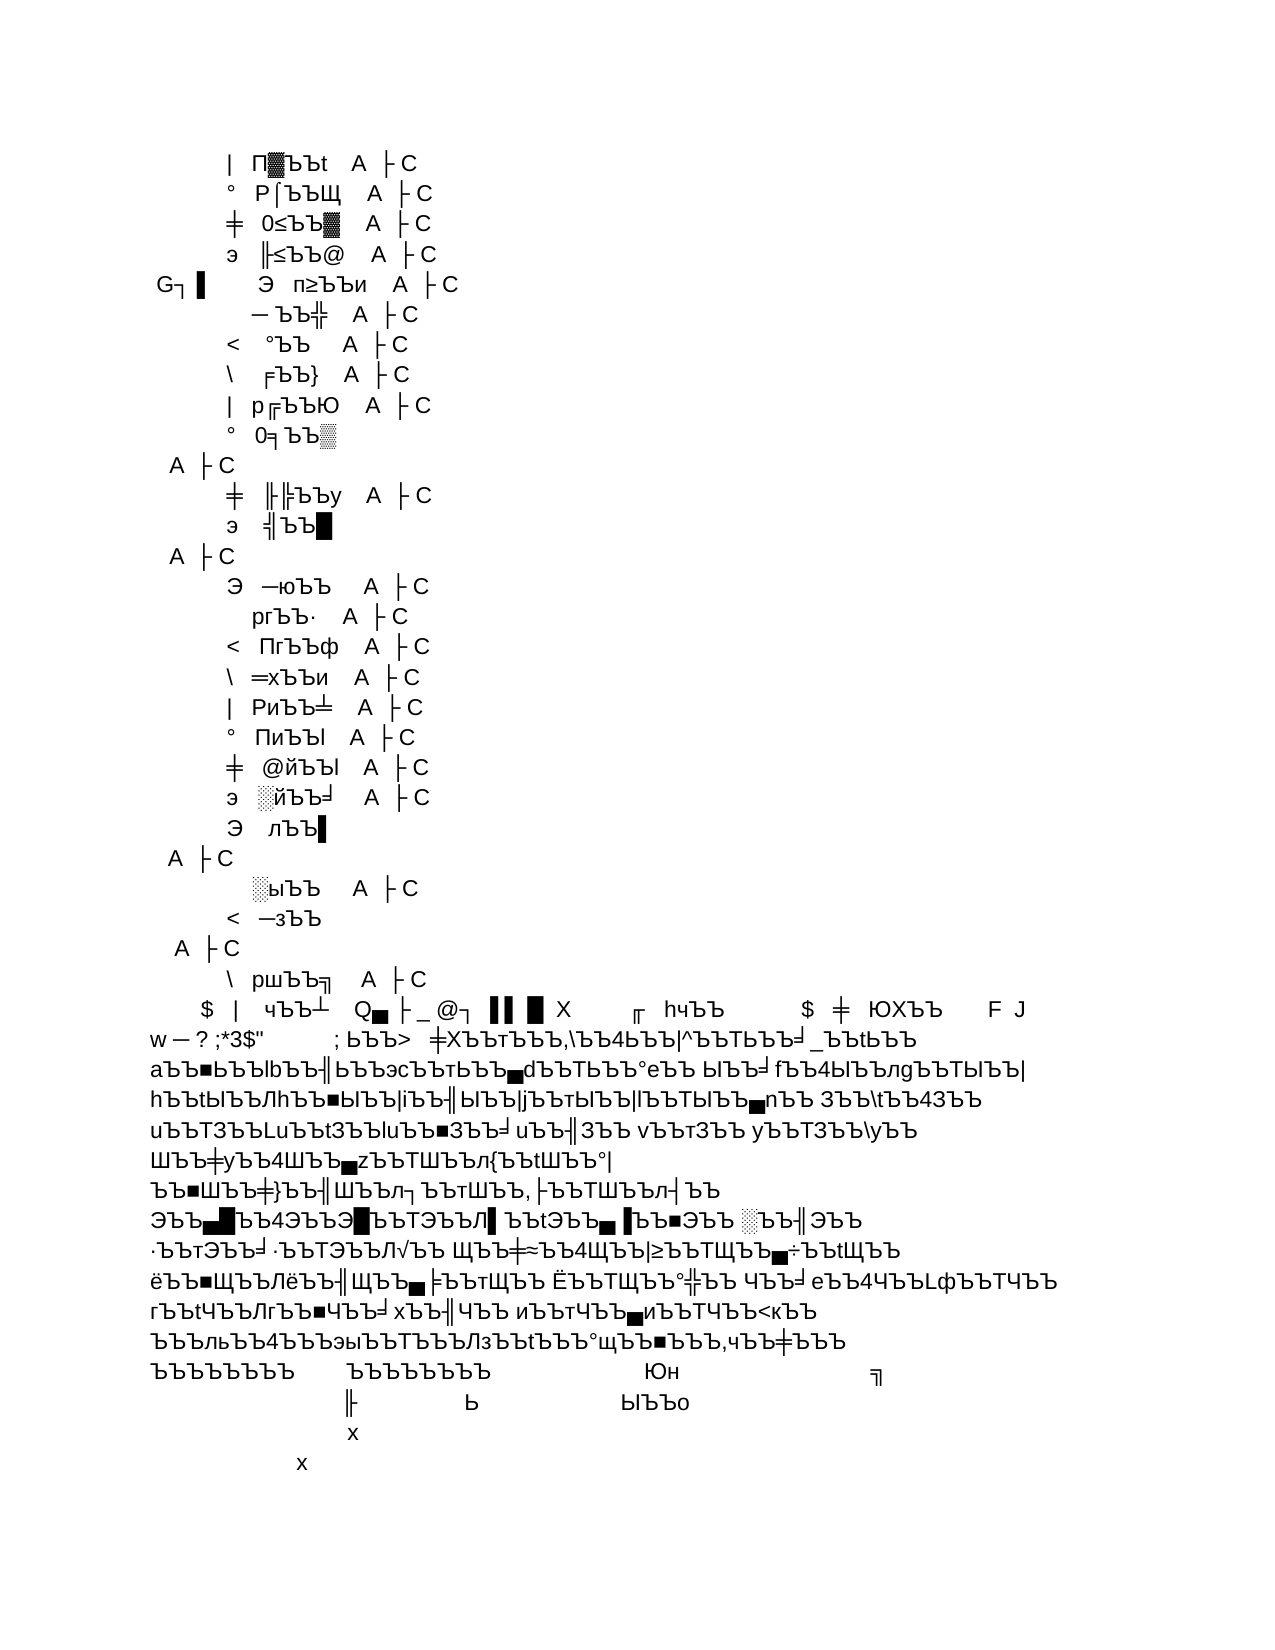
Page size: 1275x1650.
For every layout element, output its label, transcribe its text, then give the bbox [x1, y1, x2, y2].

text ╪ @йЪЪl A ├ C [150, 754, 233, 781]
text ° ПиЪЪl A ├ C [385, 724, 1125, 750]
text < ПгЪЪф A ├ C [150, 633, 398, 660]
text | PиЪЪ╧ A ├ C [393, 694, 1125, 720]
text ╪ ╟╠ЪЪy A ├ C [235, 482, 266, 509]
text ╪ ╟╠ЪЪy A ├ C [284, 482, 399, 509]
text G┐ ▌ Э п≥ЪЪи A ├ C [204, 271, 426, 297]
text pгЪЪ· A ├ C [150, 603, 376, 629]
text э ░йЪЪ╛ A ├ C [150, 784, 398, 811]
text x х [150, 1419, 1125, 1475]
text э ╣ЪЪ█ A ├ C [150, 512, 1125, 569]
text \ pшЪЪ╗ A ├ C [150, 966, 394, 992]
text ─ ЪЪ╬ A ├ C [388, 301, 1125, 327]
text ╪ @йЪЪl A ├ C [399, 754, 1125, 781]
text | П▓ЪЪt A ├ C [387, 150, 1125, 176]
text ╪ ╟╠ЪЪy A ├ C [272, 482, 282, 509]
text э ╟≤ЪЪ@ A ├ C [406, 241, 1125, 267]
text ° P⌠ЪЪЩ A ├ C [402, 180, 1125, 207]
text G┐ ▌ Э п≥ЪЪи A ├ C [150, 271, 196, 297]
text | p╔ЪЪЮ A ├ C [401, 392, 1125, 418]
text ╪ ╟╠ЪЪy A ├ C [150, 482, 233, 509]
text ─ ЪЪ╬ A ├ C [150, 301, 386, 327]
text ° 0╕ЪЪ▒ A ├ C [150, 422, 1125, 478]
text ░ыЪЪ A ├ C [150, 875, 386, 901]
text A ├ C [150, 845, 201, 871]
text \ pшЪЪ╗ A ├ C [396, 966, 1125, 992]
text ° ПиЪЪl A ├ C [150, 724, 383, 750]
text Э ─юЪЪ A ├ C [399, 573, 1125, 599]
text | p╔ЪЪЮ A ├ C [150, 392, 399, 418]
text Э лЪЪ▌ [150, 814, 1125, 841]
text pгЪЪ· A ├ C [378, 603, 1125, 629]
text | PиЪЪ╧ A ├ C [150, 694, 391, 720]
text A ├ C [203, 845, 1125, 871]
text ╪ 0≤ЪЪ▓ A ├ C [150, 210, 233, 237]
text G┐ ▌ Э п≥ЪЪи A ├ C [428, 271, 1125, 297]
text $ | чЪЪ┴ Q▄ ├ _ @┐ ▐ ▌ █ X ╓ hчЪЪ $ ╪ ЮXЪЪ F J w ─ ? ;*3$" ; ЬЪЪ> ╪XЪЪтЪЪЪ,\ЪЪ4ЬЪЪ|^ЪЪTЬЪЪ╛_ЪЪtЬЪЪ aЪЪ■ЬЪЪlbЪЪ╢ЬЪЪэcЪЪтЬЪЪ▄dЪЪТЬЪЪ°eЪЪ ЫЪЪ╛fЪЪ4ЫЪЪлgЪЪTЫЪЪ|hЪЪtЫЪЪЛhЪЪ■ЫЪЪ|iЪЪ╢ЫЪЪ|jЪЪтЫЪЪ|lЪЪТЫЪЪ▄nЪЪ ЗЪЪ\tЪЪ4ЗЪЪ uЪЪTЗЪЪLuЪЪtЗЪЪluЪЪ■ЗЪЪ╛uЪЪ╢ЗЪЪ vЪЪтЗЪЪ yЪЪТЗЪЪ\yЪЪ ШЪЪ╪yЪЪ4ШЪЪ▄zЪЪTШЪЪл{ЪЪtШЪЪ°|ЪЪ■ШЪЪ╪}ЪЪ╢ШЪЪл┐ЪЪтШЪЪ,├ЪЪТШЪЪл┤ЪЪ ЭЪЪ▄█ЪЪ4ЭЪЪЭ█ЪЪTЭЪЪЛ▌ЪЪtЭЪЪ▄▐ЪЪ■ЭЪЪ ░ЪЪ╢ЭЪЪ ∙ЪЪтЭЪЪ╛∙ЪЪТЭЪЪЛ√ЪЪ ЩЪЪ╪≈ЪЪ4ЩЪЪ|≥ЪЪTЩЪЪ▄÷ЪЪtЩЪЪ ёЪЪ■ЩЪЪЛёЪЪ╢ЩЪЪ▄╞ЪЪтЩЪЪ ЁЪЪТЩЪЪ°╬ЪЪ ЧЪЪ╛еЪЪ4ЧЪЪLфЪЪTЧЪЪ гЪЪtЧЪЪЛгЪЪ■ЧЪЪ╛хЪЪ╢ЧЪЪ иЪЪтЧЪЪ▄иЪЪТЧЪЪ<кЪЪ ЪЪЪльЪЪ4ЪЪЪэыЪЪTЪЪЪЛзЪЪtЪЪЪ°щЪЪ■ЪЪЪ,чЪЪ╪ЪЪЪ ЪЪЪЪЪЪЪЪ ЪЪЪЪЪЪЪЪ Юн ╗ ╟ Ь ЫЪЪo [150, 996, 1125, 1415]
text \ ═хЪЪи A ├ C [150, 663, 1125, 690]
text ╪ 0≤ЪЪ▓ A ├ C [401, 210, 1125, 237]
text ° P⌠ЪЪЩ A ├ C [150, 180, 400, 207]
text \ ╒ЪЪ} A ├ C [150, 361, 377, 388]
text ╪ 0≤ЪЪ▓ A ├ C [235, 210, 399, 237]
text ╪ @йЪЪl A ├ C [235, 754, 397, 781]
text ╪ ╟╠ЪЪy A ├ C [401, 482, 1125, 509]
text | П▓ЪЪt A ├ C [150, 150, 385, 176]
text < °ЪЪ A ├ C [378, 331, 1125, 358]
text < ─зЪЪ [150, 905, 1125, 932]
text A ├ C [210, 935, 1125, 962]
text A ├ C [150, 935, 208, 962]
text < ПгЪЪф A ├ C [400, 633, 1125, 660]
text < °ЪЪ A ├ C [150, 331, 376, 358]
text э ░йЪЪ╛ A ├ C [400, 784, 1125, 811]
text э ╟≤ЪЪ@ A ├ C [268, 241, 404, 267]
text \ ╒ЪЪ} A ├ C [379, 361, 1125, 388]
text ░ыЪЪ A ├ C [388, 875, 1125, 901]
text э ╟≤ЪЪ@ A ├ C [150, 241, 262, 267]
text Э ─юЪЪ A ├ C [150, 573, 397, 599]
